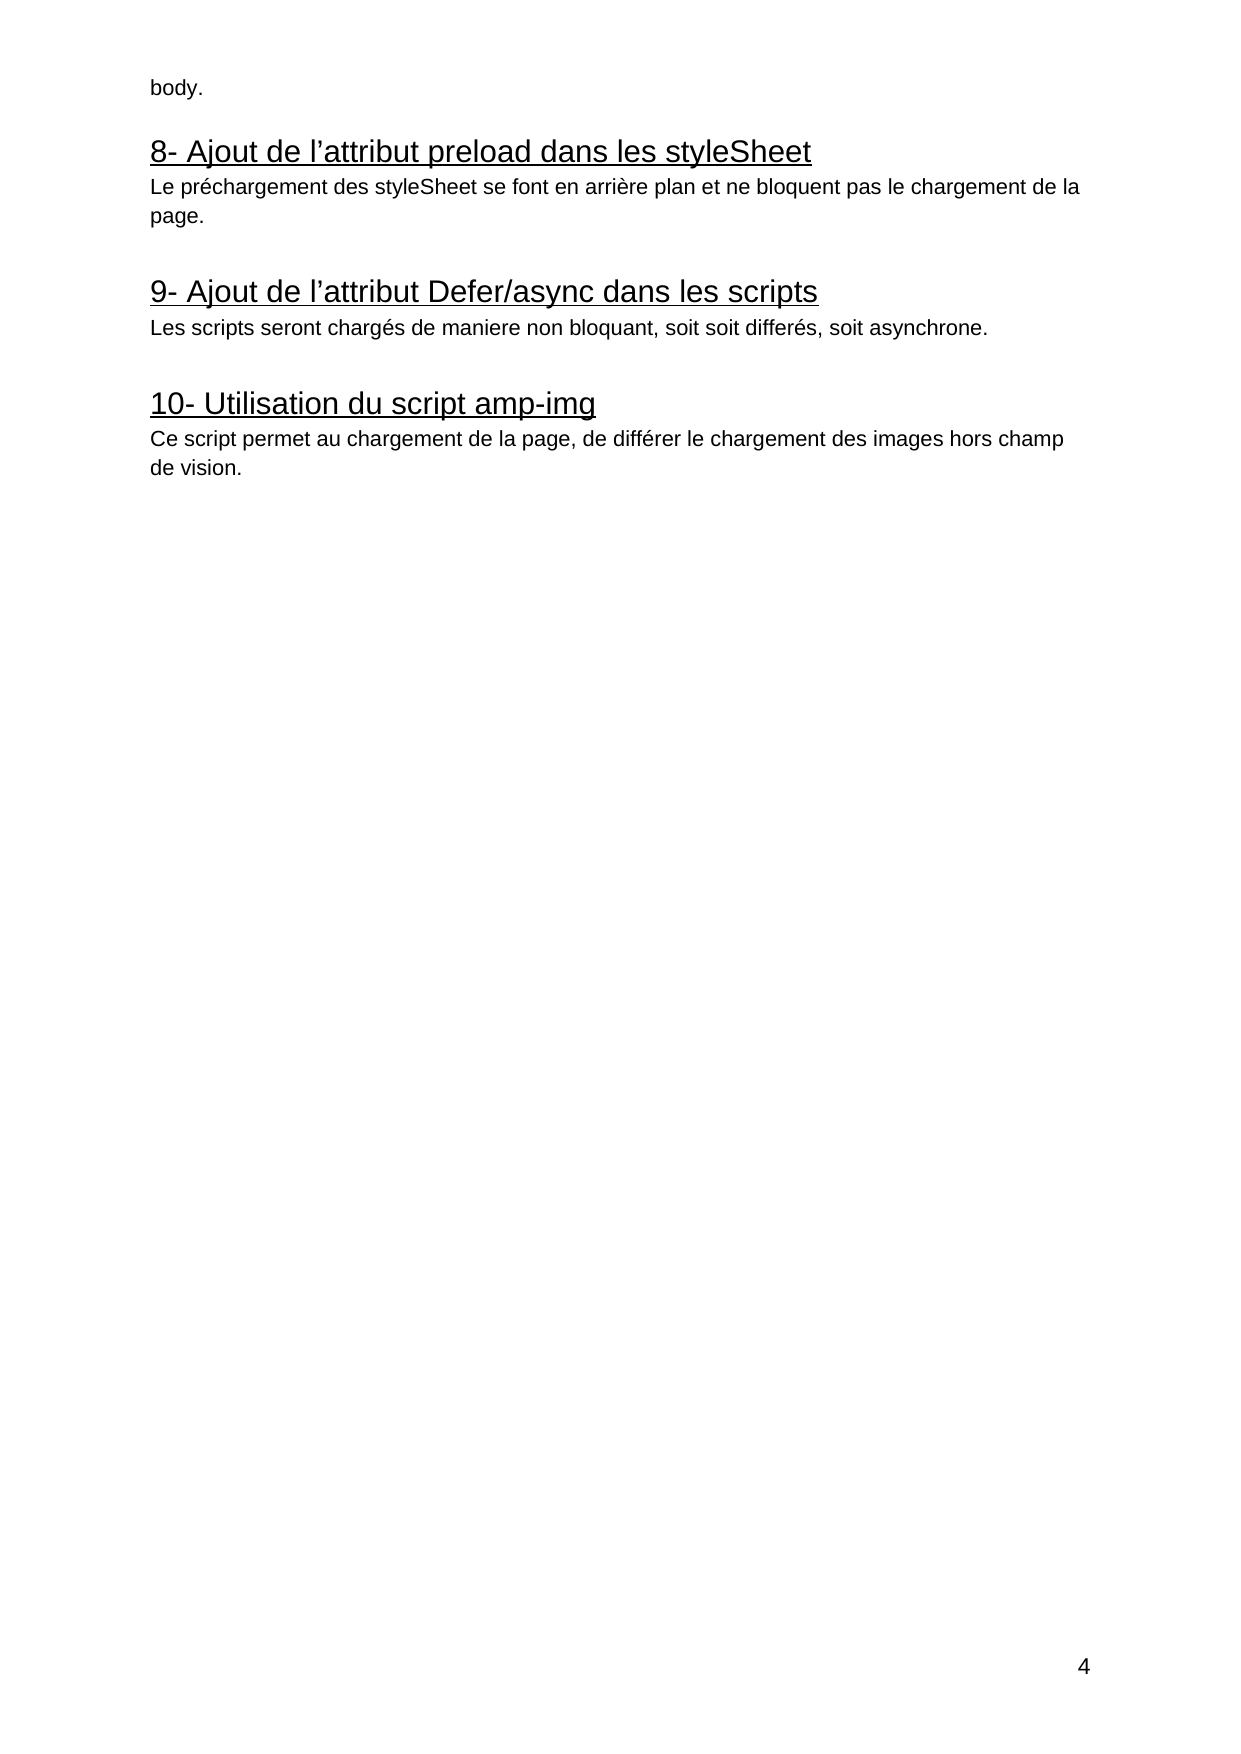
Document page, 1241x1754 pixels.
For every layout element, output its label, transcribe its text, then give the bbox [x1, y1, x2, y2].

text 9- Ajout de l’attribut Defer/async dans les scripts [150, 273, 1090, 309]
text 8- Ajout de l’attribut preload dans les styleSheet [150, 133, 1090, 169]
text Le préchargement des styleSheet se font en arrière plan et ne bloquent pas le chargement de la page. [150, 174, 1090, 228]
text 10- Utilisation du script amp-img [150, 385, 1090, 421]
text Ce script permet au chargement de la page, de différer le chargement des images hors champ de vision. [150, 426, 1090, 480]
list body. [150, 75, 1090, 100]
text Les scripts seront chargés de maniere non bloquant, soit soit differés, soit asynchrone. [150, 314, 1090, 340]
